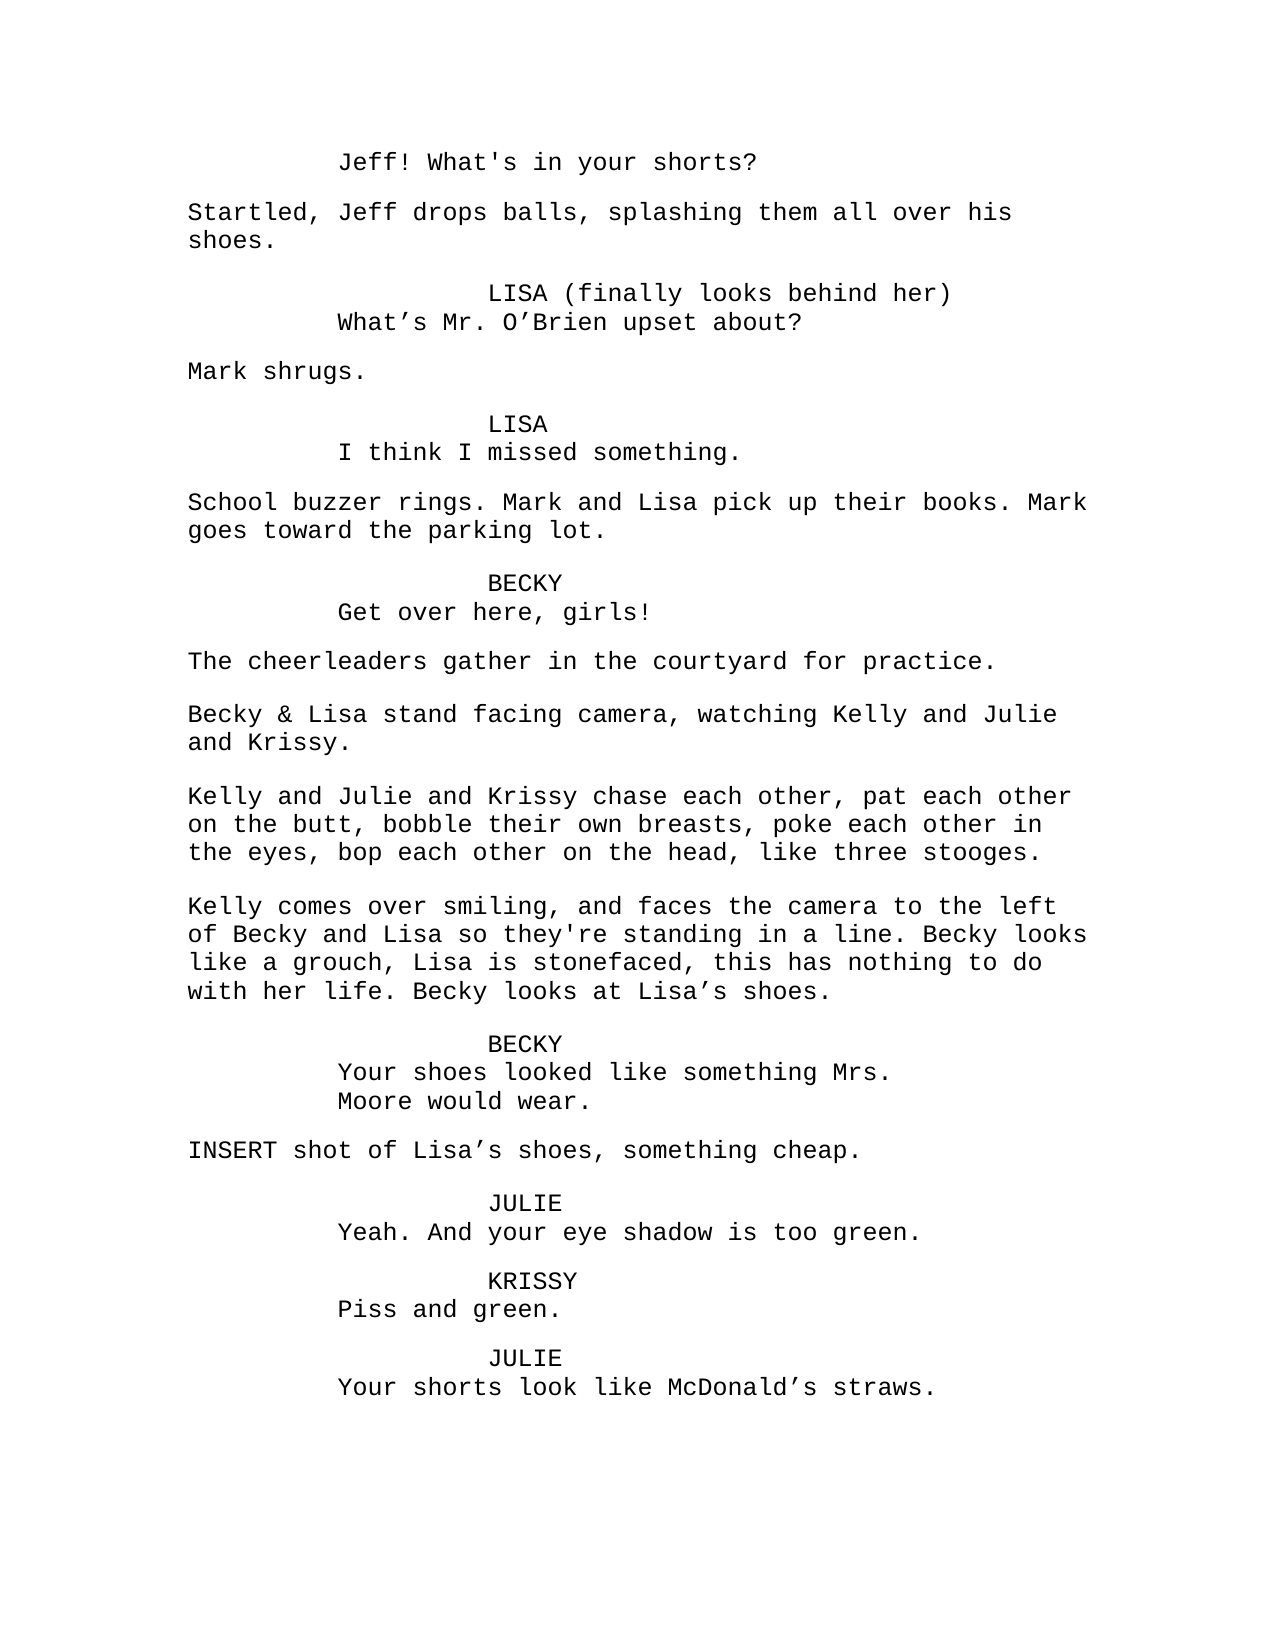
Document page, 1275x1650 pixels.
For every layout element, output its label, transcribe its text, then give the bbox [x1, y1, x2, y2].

text JULIE [187, 1346, 1087, 1374]
text LISA [187, 412, 1087, 440]
text Becky & Lisa stand facing camera, watching Kelly and Julie and Krissy. [187, 702, 1087, 758]
text Get over here, girls! [337, 599, 937, 627]
text BECKY [187, 1032, 1087, 1060]
text Kelly comes over smiling, and faces the camera to the left of Becky and Lisa so they're standing in a line. Becky looks like a grouch, Lisa is stonefaced, this has nothing to do with her life. Becky looks at Lisa’s shoes. [187, 893, 1087, 1007]
text Your shoes looked like something Mrs. Moore would wear. [337, 1060, 937, 1117]
text Kelly and Julie and Krissy chase each other, pat each other on the butt, bobble their own breasts, poke each other in the eyes, bop each other on the head, like three stooges. [187, 783, 1087, 868]
text School buzzer rings. Mark and Lisa pick up their books. Mark goes toward the parking lot. [187, 489, 1087, 546]
text Jeff! What's in your shorts? [337, 150, 937, 178]
text Startled, Jeff drops balls, splashing them all over his shoes. [187, 199, 1087, 256]
text What’s Mr. O’Brien upset about? [337, 309, 937, 337]
text The cheerleaders gather in the courtyard for practice. [187, 648, 1087, 677]
text Your shorts look like McDonald’s straws. [337, 1374, 937, 1402]
text Mark shrugs. [187, 358, 1087, 387]
text INSERT shot of Lisa’s shoes, something cheap. [187, 1137, 1087, 1166]
text BECKY [187, 571, 1087, 599]
text LISA (finally looks behind her) [187, 281, 1087, 309]
text I think I missed something. [337, 440, 937, 468]
text Piss and green. [337, 1297, 937, 1325]
text KRISSY [187, 1268, 1087, 1297]
text Yeah. And your eye shadow is too green. [337, 1219, 937, 1247]
text JULIE [187, 1191, 1087, 1219]
